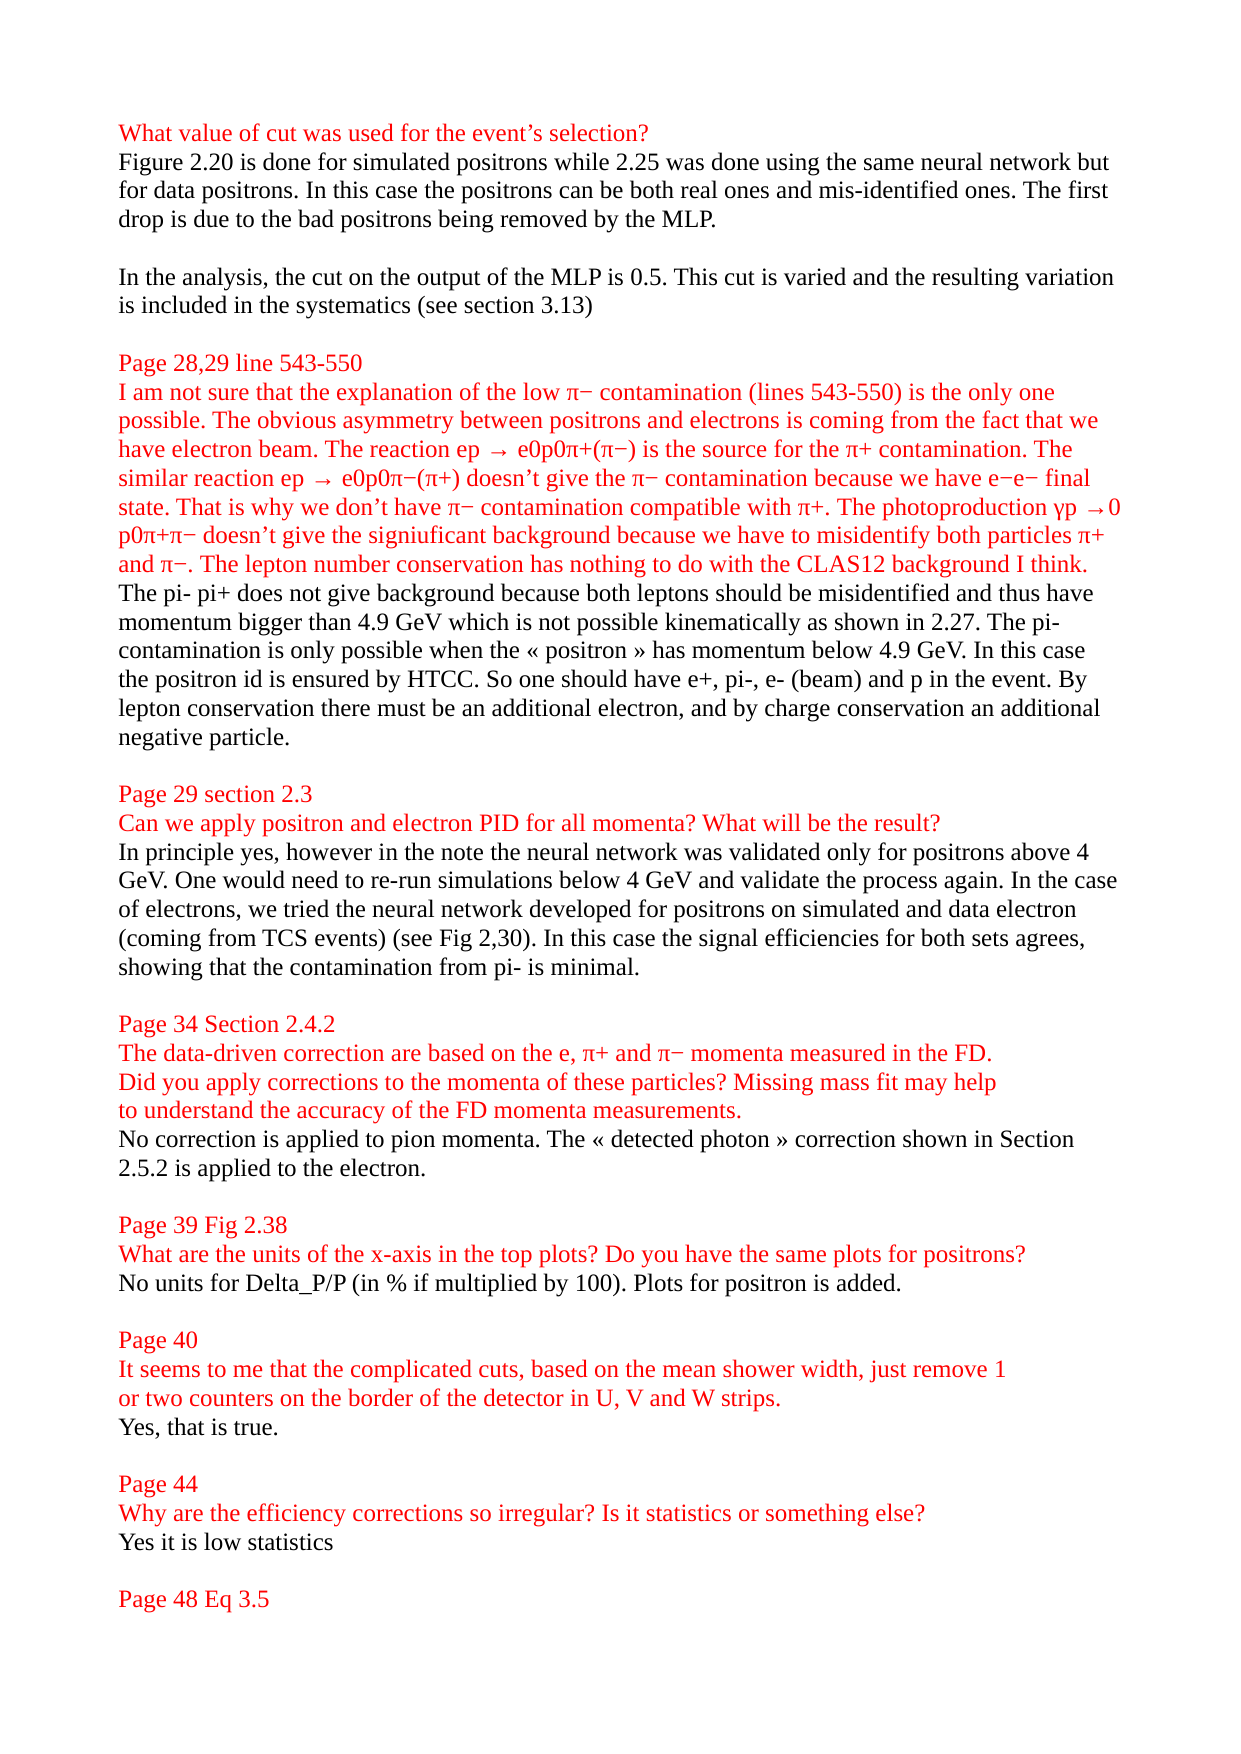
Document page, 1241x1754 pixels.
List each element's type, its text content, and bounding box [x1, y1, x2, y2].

text The data-driven correction are based on the e, π+ and π− momenta measured in the FD. [118, 1038, 1122, 1067]
text Page 44 [118, 1469, 1122, 1498]
text No correction is applied to pion momenta. The « detected photon » correction shown in Section 2.5.2 is applied to the electron. [118, 1124, 1122, 1182]
text or two counters on the border of the detector in U, V and W strips. [118, 1383, 1122, 1412]
text Page 28,29 line 543-550 [118, 348, 1122, 377]
text In the analysis, the cut on the output of the MLP is 0.5. This cut is varied and the resulting variation is included in the systematics (see section 3.13) [118, 262, 1122, 319]
text What are the units of the x-axis in the top plots? Do you have the same plots for positrons? [118, 1239, 1122, 1268]
text It seems to me that the complicated cuts, based on the mean shower width, just remove 1 [118, 1354, 1122, 1383]
text Did you apply corrections to the momenta of these particles? Missing mass fit may help [118, 1067, 1122, 1096]
text What value of cut was used for the event’s selection? [118, 118, 1122, 147]
text Yes, that is true. [118, 1412, 1122, 1441]
text Why are the efficiency corrections so irregular? Is it statistics or something else? [118, 1498, 1122, 1527]
text Page 29 section 2.3 [118, 779, 1122, 808]
text Yes it is low statistics [118, 1527, 1122, 1556]
text Can we apply positron and electron PID for all momenta? What will be the result? [118, 808, 1122, 837]
text Page 34 Section 2.4.2 [118, 1009, 1122, 1038]
text Figure 2.20 is done for simulated positrons while 2.25 was done using the same neural network but for data positrons. In this case the positrons can be both real ones and mis-identified ones. The first drop is due to the bad positrons being removed by the MLP. [118, 147, 1122, 233]
text I am not sure that the explanation of the low π− contamination (lines 543-550) is the only one possible. The obvious asymmetry between positrons and electrons is coming from the fact that we have electron beam. The reaction ep → e0p0π+(π−) is the source for the π+ contamination. The similar reaction ep → e0p0π−(π+) doesn’t give the π− contamination because we have e−e− final state. That is why we don’t have π− contamination compatible with π+. The photoproduction γp →0 p0π+π− doesn’t give the signiuficant background because we have to misidentify both particles π+ and π−. The lepton number conservation has nothing to do with the CLAS12 background I think. [118, 377, 1122, 578]
text to understand the accuracy of the FD momenta measurements. [118, 1096, 1122, 1124]
text Page 39 Fig 2.38 [118, 1211, 1122, 1239]
text No units for Delta_P/P (in % if multiplied by 100). Plots for positron is added. [118, 1268, 1122, 1297]
text Page 40 [118, 1326, 1122, 1354]
text The pi- pi+ does not give background because both leptons should be misidentified and thus have momentum bigger than 4.9 GeV which is not possible kinematically as shown in 2.27. The pi- contamination is only possible when the « positron » has momentum below 4.9 GeV. In this case the positron id is ensured by HTCC. So one should have e+, pi-, e- (beam) and p in the event. By lepton conservation there must be an additional electron, and by charge conservation an additional negative particle. [118, 578, 1122, 751]
text Page 48 Eq 3.5 [118, 1584, 1122, 1613]
text In principle yes, however in the note the neural network was validated only for positrons above 4 GeV. One would need to re-run simulations below 4 GeV and validate the process again. In the case of electrons, we tried the neural network developed for positrons on simulated and data electron (coming from TCS events) (see Fig 2,30). In this case the signal efficiencies for both sets agrees, showing that the contamination from pi- is minimal. [118, 837, 1122, 981]
